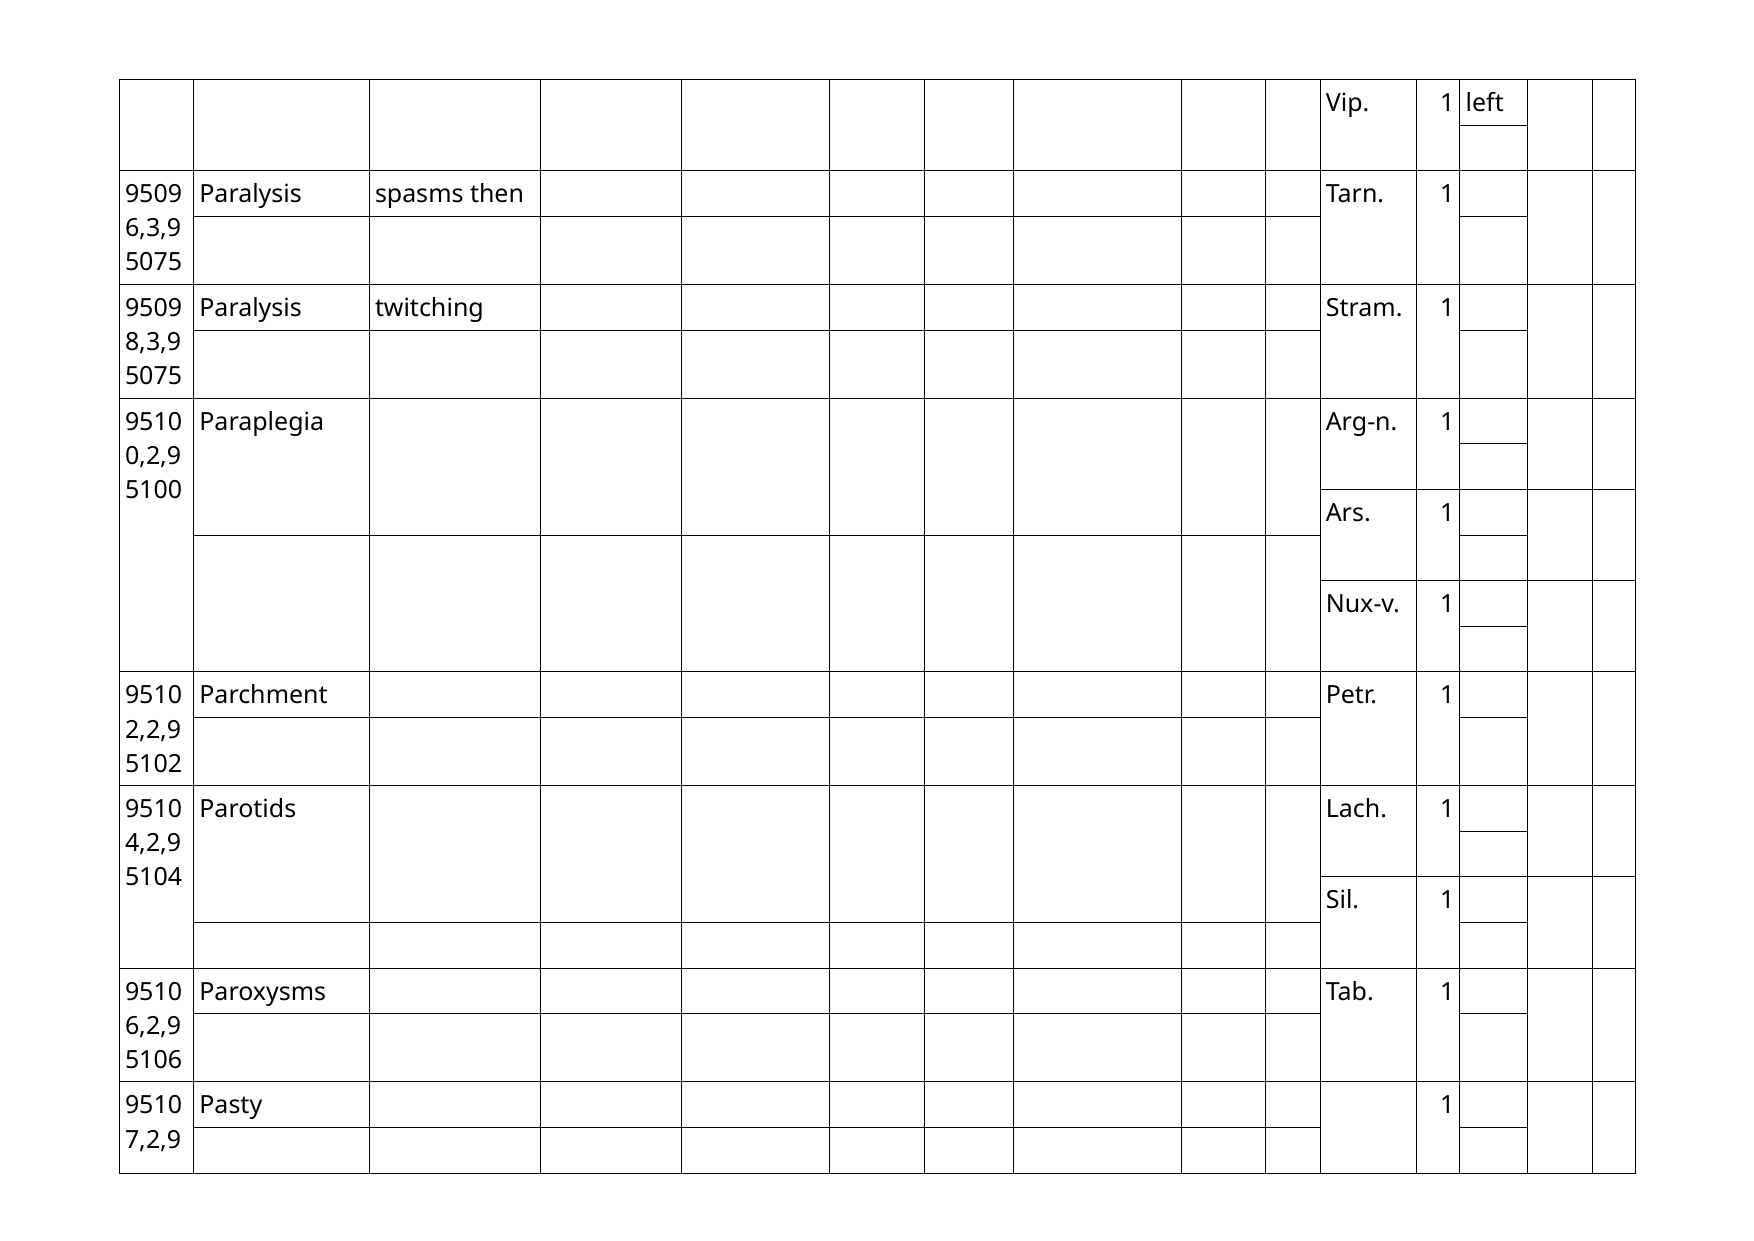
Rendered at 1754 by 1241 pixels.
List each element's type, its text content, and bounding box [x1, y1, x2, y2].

table_cell [541, 1128, 681, 1173]
table_cell [830, 285, 924, 329]
table_cell [1460, 672, 1527, 717]
table_cell [1014, 672, 1181, 717]
table_cell [1014, 331, 1181, 398]
table_cell [194, 80, 369, 170]
table_cell [1528, 1082, 1592, 1173]
table_cell [1460, 581, 1527, 626]
table_cell [682, 331, 829, 398]
table_cell [1460, 832, 1527, 876]
table_cell [925, 1128, 1013, 1173]
table_cell [830, 536, 924, 671]
table_cell [1460, 285, 1527, 329]
table_cell [194, 1014, 369, 1081]
table_cell [1460, 399, 1527, 443]
table_cell [925, 171, 1013, 216]
table_cell [1460, 1082, 1527, 1127]
table_cell [1593, 490, 1635, 580]
table_cell [1014, 786, 1181, 922]
table_cell [1014, 171, 1181, 216]
table_cell [1460, 331, 1527, 398]
table_cell [682, 1014, 829, 1081]
table_cell [1266, 80, 1320, 170]
table_cell Lach. [1321, 786, 1416, 876]
table_cell [1266, 786, 1320, 922]
table_cell [1182, 923, 1265, 968]
table_cell [682, 923, 829, 968]
table_cell [1460, 786, 1527, 831]
table_cell Parotids [194, 786, 369, 922]
table_cell [1528, 285, 1592, 398]
table_cell [1182, 171, 1265, 216]
table_cell [1266, 399, 1320, 534]
table_cell [370, 786, 540, 922]
table_cell [1014, 80, 1181, 170]
table_cell [1266, 536, 1320, 671]
table_cell [1266, 331, 1320, 398]
table_cell [541, 1082, 681, 1127]
table_cell Petr. [1321, 672, 1416, 785]
table_cell [925, 1082, 1013, 1127]
table_cell [1593, 786, 1635, 876]
table_cell [1528, 171, 1592, 284]
table_cell [1460, 718, 1527, 785]
table_cell [1182, 1014, 1265, 1081]
table_cell [541, 1014, 681, 1081]
table_cell [830, 80, 924, 170]
table_cell [682, 718, 829, 785]
table_cell [194, 718, 369, 785]
table_cell [1593, 877, 1635, 968]
table_cell [925, 923, 1013, 968]
table_cell [1460, 126, 1527, 170]
table_cell [541, 285, 681, 329]
table_cell [194, 536, 369, 671]
table_cell [1460, 444, 1527, 489]
table_cell [830, 217, 924, 284]
table_cell [1266, 285, 1320, 329]
table_cell Ars. [1321, 490, 1416, 580]
table_cell [925, 1014, 1013, 1081]
table_cell [1460, 536, 1527, 580]
table_cell [1528, 672, 1592, 785]
table_cell Parchment [194, 672, 369, 717]
table_cell [925, 217, 1013, 284]
table_cell [925, 399, 1013, 534]
table_cell Paroxysms [194, 969, 369, 1013]
table_cell [925, 672, 1013, 717]
table_cell 1 [1417, 1082, 1459, 1173]
table_cell [541, 80, 681, 170]
table_cell [830, 786, 924, 922]
table_cell [370, 672, 540, 717]
table_cell Paraplegia [194, 399, 369, 534]
table_cell [194, 331, 369, 398]
table_cell 95104,2,95104 [120, 786, 193, 968]
table_cell [682, 786, 829, 922]
table_cell 1 [1417, 877, 1459, 968]
table_cell [1266, 217, 1320, 284]
table_cell [925, 786, 1013, 922]
table_cell [925, 80, 1013, 170]
table_cell 95100,2,95100 [120, 399, 193, 671]
table_cell [1528, 877, 1592, 968]
table_cell [541, 786, 681, 922]
table_cell [1014, 399, 1181, 534]
table_cell [682, 399, 829, 534]
table_cell [541, 171, 681, 216]
table_cell [830, 672, 924, 717]
table_cell [194, 1128, 369, 1173]
table_cell 95106,2,95106 [120, 969, 193, 1081]
table_cell [682, 1082, 829, 1127]
table_cell [1182, 672, 1265, 717]
table_cell [541, 718, 681, 785]
table_cell [1528, 490, 1592, 580]
table_cell Sil. [1321, 877, 1416, 968]
table_cell [1460, 490, 1527, 534]
table_cell [925, 331, 1013, 398]
table_cell [1266, 923, 1320, 968]
table_cell [1182, 718, 1265, 785]
table_cell [1528, 581, 1592, 671]
table_cell 95107,2,9 [120, 1082, 193, 1173]
table_cell [830, 718, 924, 785]
table_cell [1593, 80, 1635, 170]
table_cell [370, 536, 540, 671]
table_cell [370, 1082, 540, 1127]
table_cell [194, 217, 369, 284]
table_cell [541, 969, 681, 1013]
table_cell [370, 718, 540, 785]
table_cell [1266, 969, 1320, 1013]
table_cell [1182, 80, 1265, 170]
table_cell [541, 331, 681, 398]
table_cell [370, 1128, 540, 1173]
table_cell Pasty [194, 1082, 369, 1127]
table_cell [1014, 923, 1181, 968]
table_cell [1528, 80, 1592, 170]
table_cell 1 [1417, 399, 1459, 489]
table_cell [1266, 672, 1320, 717]
table_cell 95096,3,95075 [120, 171, 193, 284]
table_cell [1460, 217, 1527, 284]
table_cell [925, 536, 1013, 671]
table_cell [370, 969, 540, 1013]
table_cell [1182, 536, 1265, 671]
table_cell [830, 171, 924, 216]
table_cell 1 [1417, 672, 1459, 785]
table_cell Tab. [1321, 969, 1416, 1081]
table_cell [1014, 1014, 1181, 1081]
table_cell [1321, 1082, 1416, 1173]
table_cell left [1460, 80, 1527, 124]
table_cell [682, 80, 829, 170]
table_cell [541, 217, 681, 284]
table_cell [1182, 399, 1265, 534]
table_cell [370, 80, 540, 170]
table_cell [1182, 1128, 1265, 1173]
table_cell [682, 1128, 829, 1173]
table_cell 1 [1417, 80, 1459, 170]
table_cell [1593, 969, 1635, 1081]
table_cell [925, 718, 1013, 785]
table_cell [682, 285, 829, 329]
table_cell [682, 672, 829, 717]
table_cell twitching [370, 285, 540, 329]
table_cell Tarn. [1321, 171, 1416, 284]
table_cell [541, 672, 681, 717]
table_cell [830, 1128, 924, 1173]
table_cell Nux-v. [1321, 581, 1416, 671]
table_cell [1014, 1082, 1181, 1127]
table_cell [682, 171, 829, 216]
table_cell [1266, 171, 1320, 216]
table_cell [830, 399, 924, 534]
table_cell [1182, 331, 1265, 398]
table_cell [120, 80, 193, 170]
table_cell [1593, 581, 1635, 671]
table_cell [830, 923, 924, 968]
table_cell [1182, 285, 1265, 329]
table_cell 1 [1417, 581, 1459, 671]
table_cell [1460, 627, 1527, 671]
table_cell [541, 536, 681, 671]
table_cell Arg-n. [1321, 399, 1416, 489]
table_cell [370, 217, 540, 284]
table_cell [1460, 969, 1527, 1013]
table_cell [1593, 672, 1635, 785]
table_cell [830, 969, 924, 1013]
table_cell Paralysis [194, 285, 369, 329]
table_cell [1460, 171, 1527, 216]
table_cell [1593, 399, 1635, 489]
table_cell [1266, 718, 1320, 785]
table_cell [830, 1014, 924, 1081]
table_cell [1528, 969, 1592, 1081]
table_cell [682, 969, 829, 1013]
table_cell [1182, 786, 1265, 922]
table_cell [682, 536, 829, 671]
table_cell [1528, 399, 1592, 489]
table_cell [1014, 217, 1181, 284]
table_cell 95102,2,95102 [120, 672, 193, 785]
table_cell [682, 217, 829, 284]
table_cell [541, 399, 681, 534]
table_cell 1 [1417, 490, 1459, 580]
table_cell [1460, 1128, 1527, 1173]
table_cell Paralysis [194, 171, 369, 216]
table_cell [830, 331, 924, 398]
table_cell [1014, 969, 1181, 1013]
table_cell [370, 1014, 540, 1081]
table_cell [1014, 1128, 1181, 1173]
table_cell [194, 923, 369, 968]
table_cell spasms then [370, 171, 540, 216]
table_cell [1014, 536, 1181, 671]
table_cell [1014, 718, 1181, 785]
table_cell [1266, 1014, 1320, 1081]
table_cell [1182, 1082, 1265, 1127]
table_cell 1 [1417, 969, 1459, 1081]
table_cell 95098,3,95075 [120, 285, 193, 398]
table_cell [1593, 285, 1635, 398]
table_cell [830, 1082, 924, 1127]
table_cell [1460, 1014, 1527, 1081]
table_cell [1460, 877, 1527, 922]
table_cell [1460, 923, 1527, 968]
table_cell [541, 923, 681, 968]
table_cell [1593, 1082, 1635, 1173]
table_cell [370, 923, 540, 968]
table_cell [1014, 285, 1181, 329]
table_cell [370, 331, 540, 398]
table_cell [1182, 969, 1265, 1013]
table_cell [1528, 786, 1592, 876]
table_cell [1266, 1082, 1320, 1127]
table_cell [1182, 217, 1265, 284]
table_cell [1593, 171, 1635, 284]
table_cell 1 [1417, 171, 1459, 284]
table_cell [1266, 1128, 1320, 1173]
table_cell [925, 285, 1013, 329]
table_cell 1 [1417, 285, 1459, 398]
table_cell Stram. [1321, 285, 1416, 398]
table_cell Vip. [1321, 80, 1416, 170]
table_cell 1 [1417, 786, 1459, 876]
table_cell [370, 399, 540, 534]
table_cell [925, 969, 1013, 1013]
